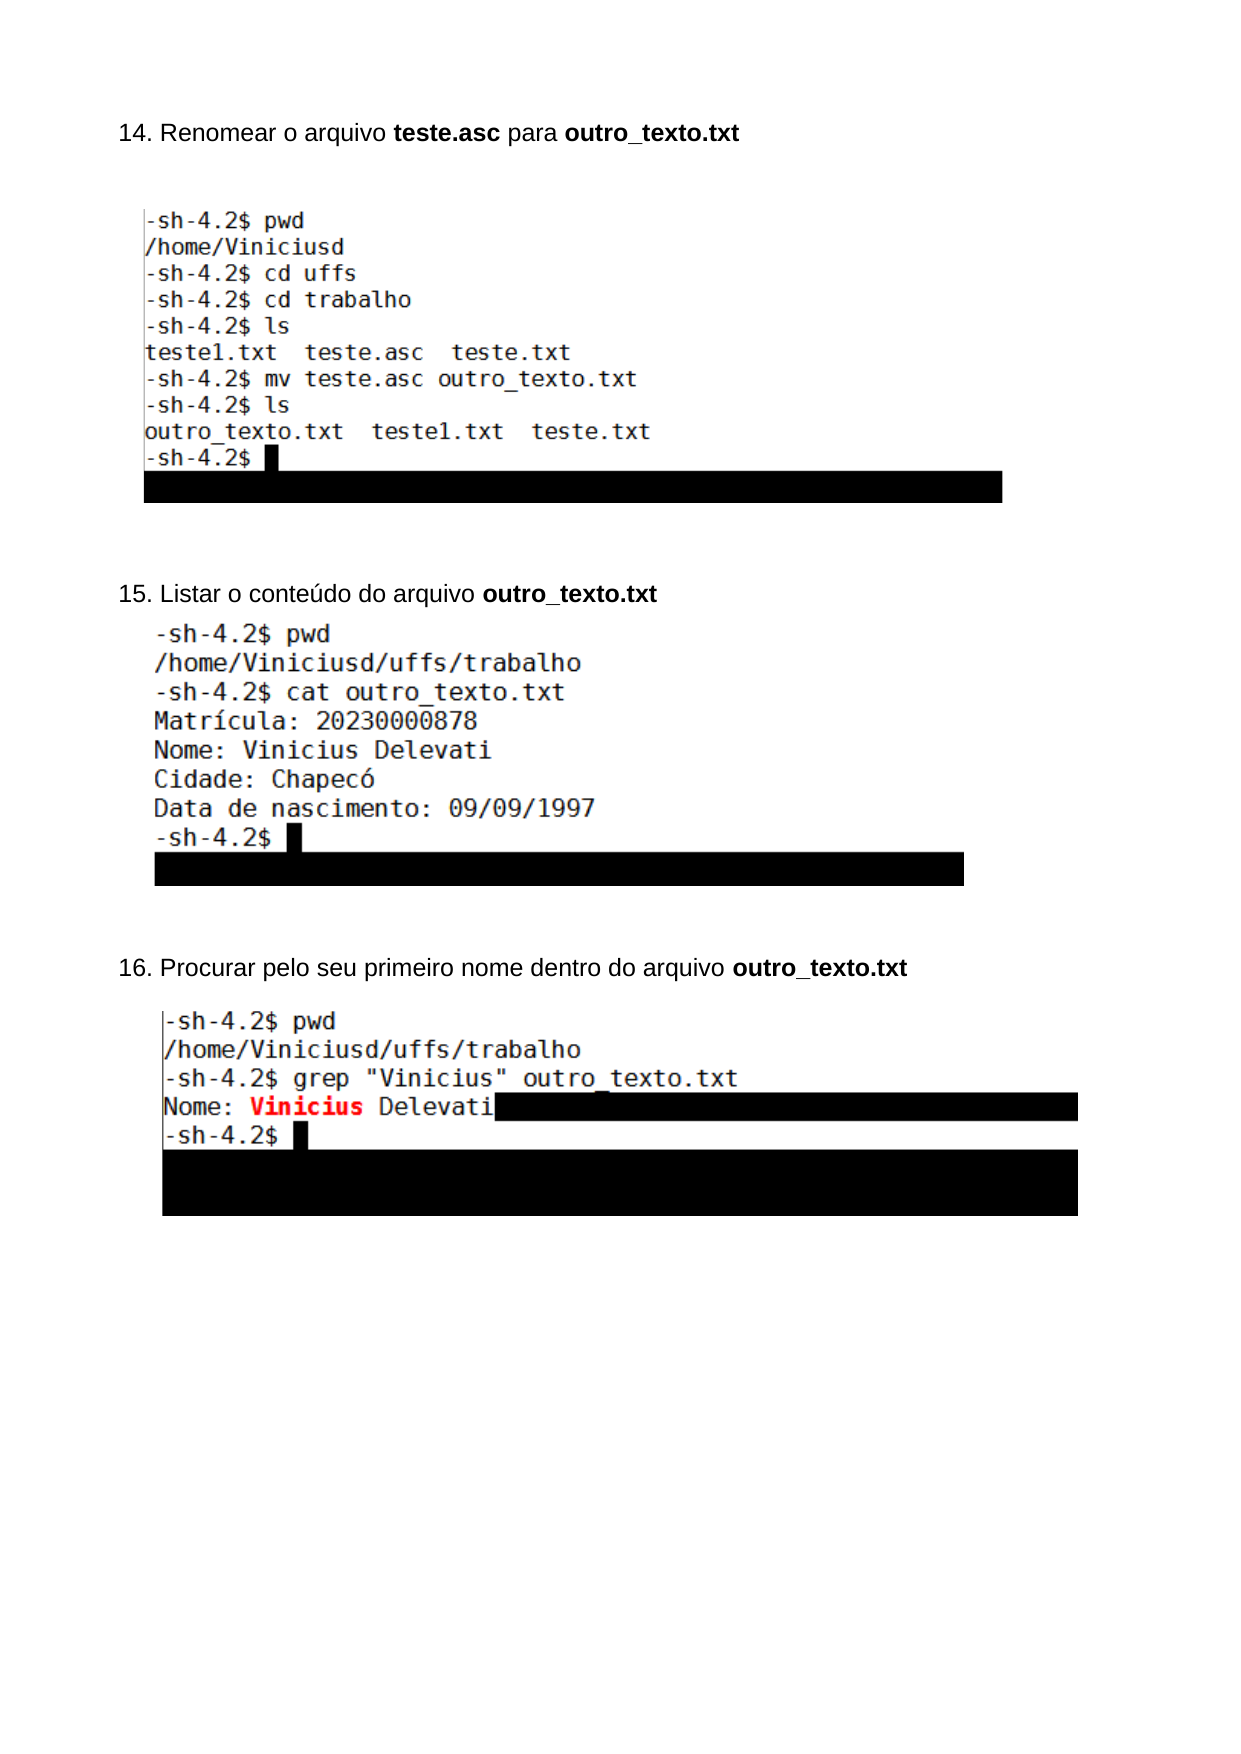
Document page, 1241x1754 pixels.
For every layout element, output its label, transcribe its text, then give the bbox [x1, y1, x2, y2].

text 14. Renomear o arquivo teste.asc para outro_texto.txt [118, 118, 1122, 147]
picture [154, 621, 964, 886]
text 16. Procurar pelo seu primeiro nome dentro do arquivo outro_texto.txt [118, 953, 1122, 982]
picture [162, 1011, 1078, 1216]
picture [143, 209, 1003, 503]
text 15. Listar o conteúdo do arquivo outro_texto.txt [118, 578, 1122, 607]
